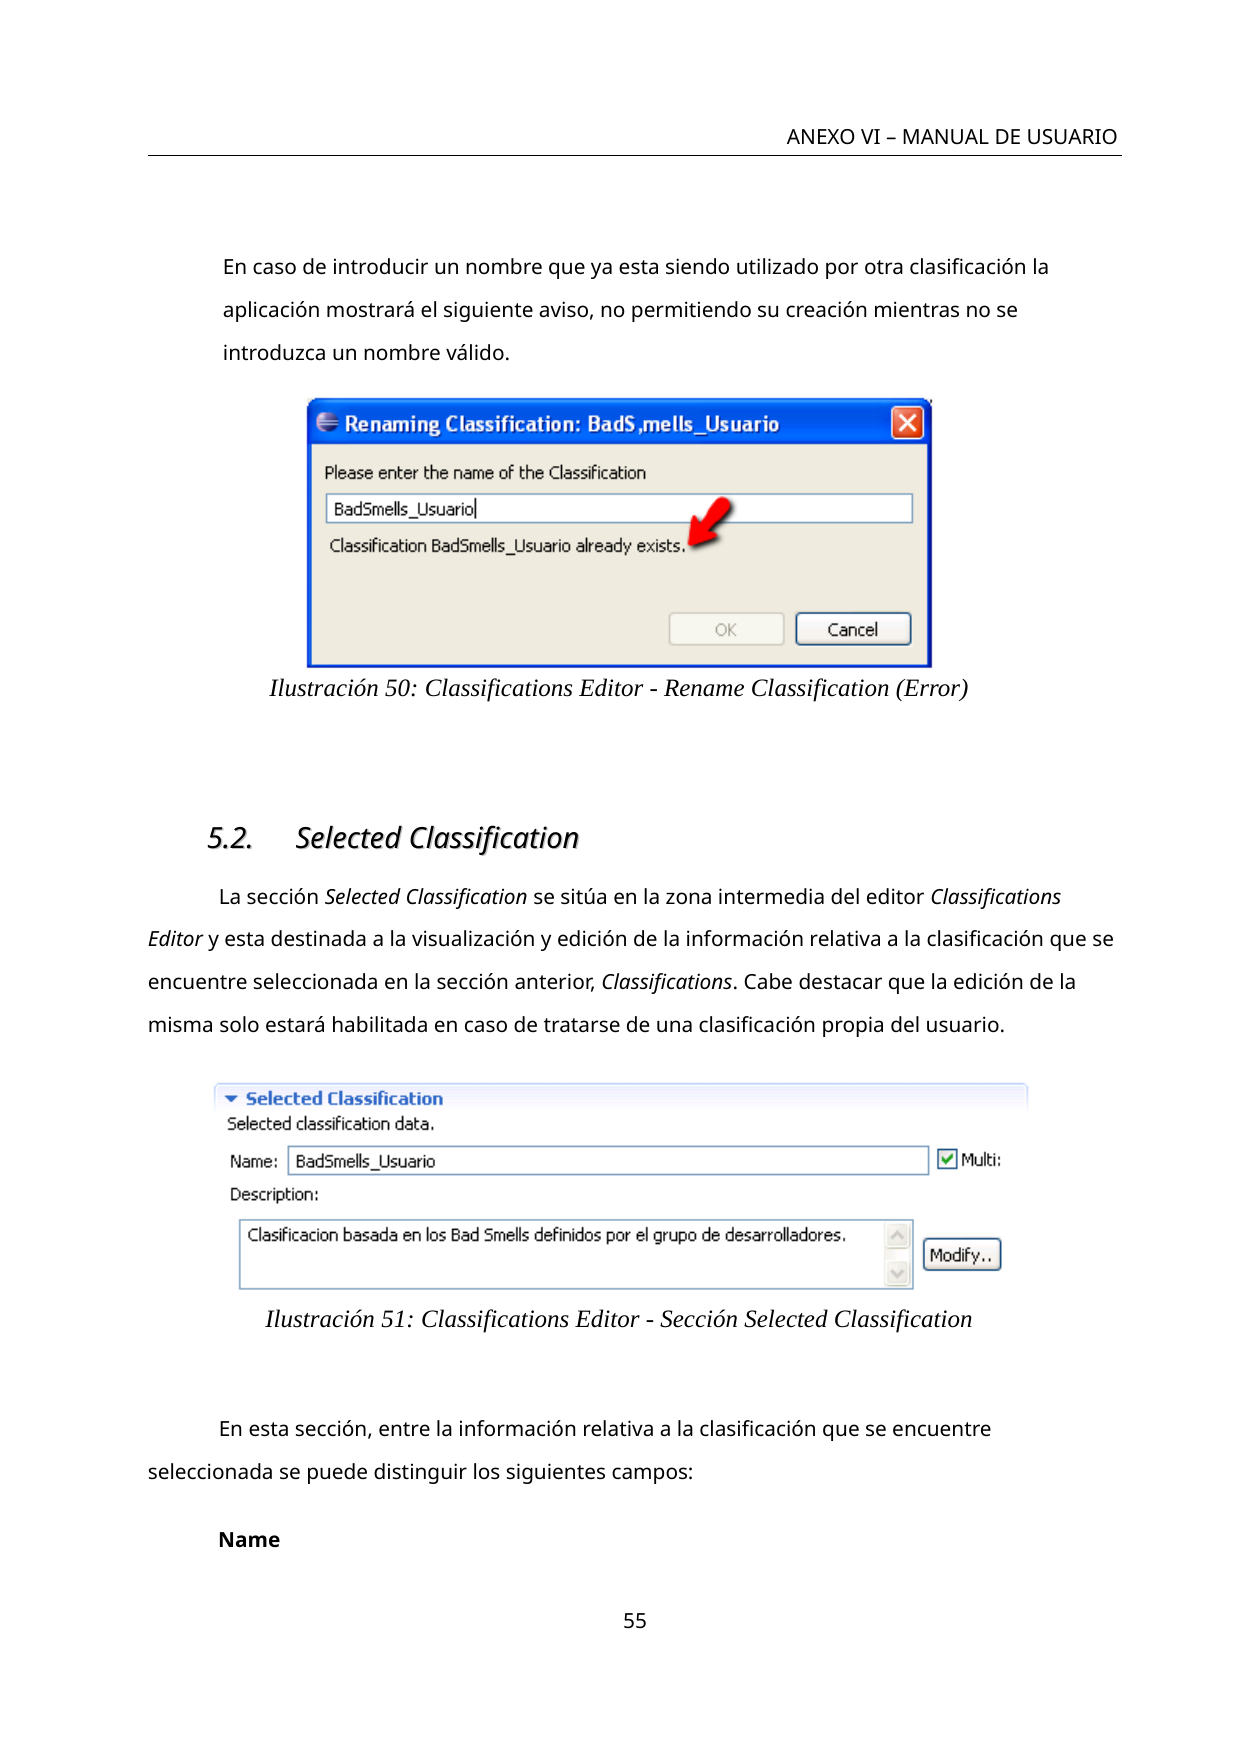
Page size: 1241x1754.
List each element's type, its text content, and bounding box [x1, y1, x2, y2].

text La sección Selected Classification se sitúa en la zona intermedia del editor Classifications Editor y esta destinada a la visualización y edición de la información relativa a la clasificación que se encuentre seleccionada en la sección anterior, Classifications. Cabe destacar que la edición de la misma solo estará habilitada en caso de tratarse de una clasificación propia del usuario. [148, 882, 1122, 1038]
picture [208, 1077, 1033, 1304]
text En esta sección, entre la información relativa a la clasificación que se encuentre seleccionada se puede distinguir los siguientes campos: [148, 1414, 1122, 1486]
text En caso de introducir un nombre que ya esta siendo utilizado por otra clasificación la aplicación mostrará el siguiente aviso, no permitiendo su creación mientras no se introduzca un nombre válido. [223, 252, 1122, 366]
text Ilustración 51: Classifications Editor - Sección Selected Classification [208, 1304, 1032, 1333]
text Ilustración 50: Classifications Editor - Rename Classification (Error) [261, 405, 979, 701]
subtitle Selected Classification [207, 817, 1122, 857]
text Name [218, 1525, 1122, 1553]
